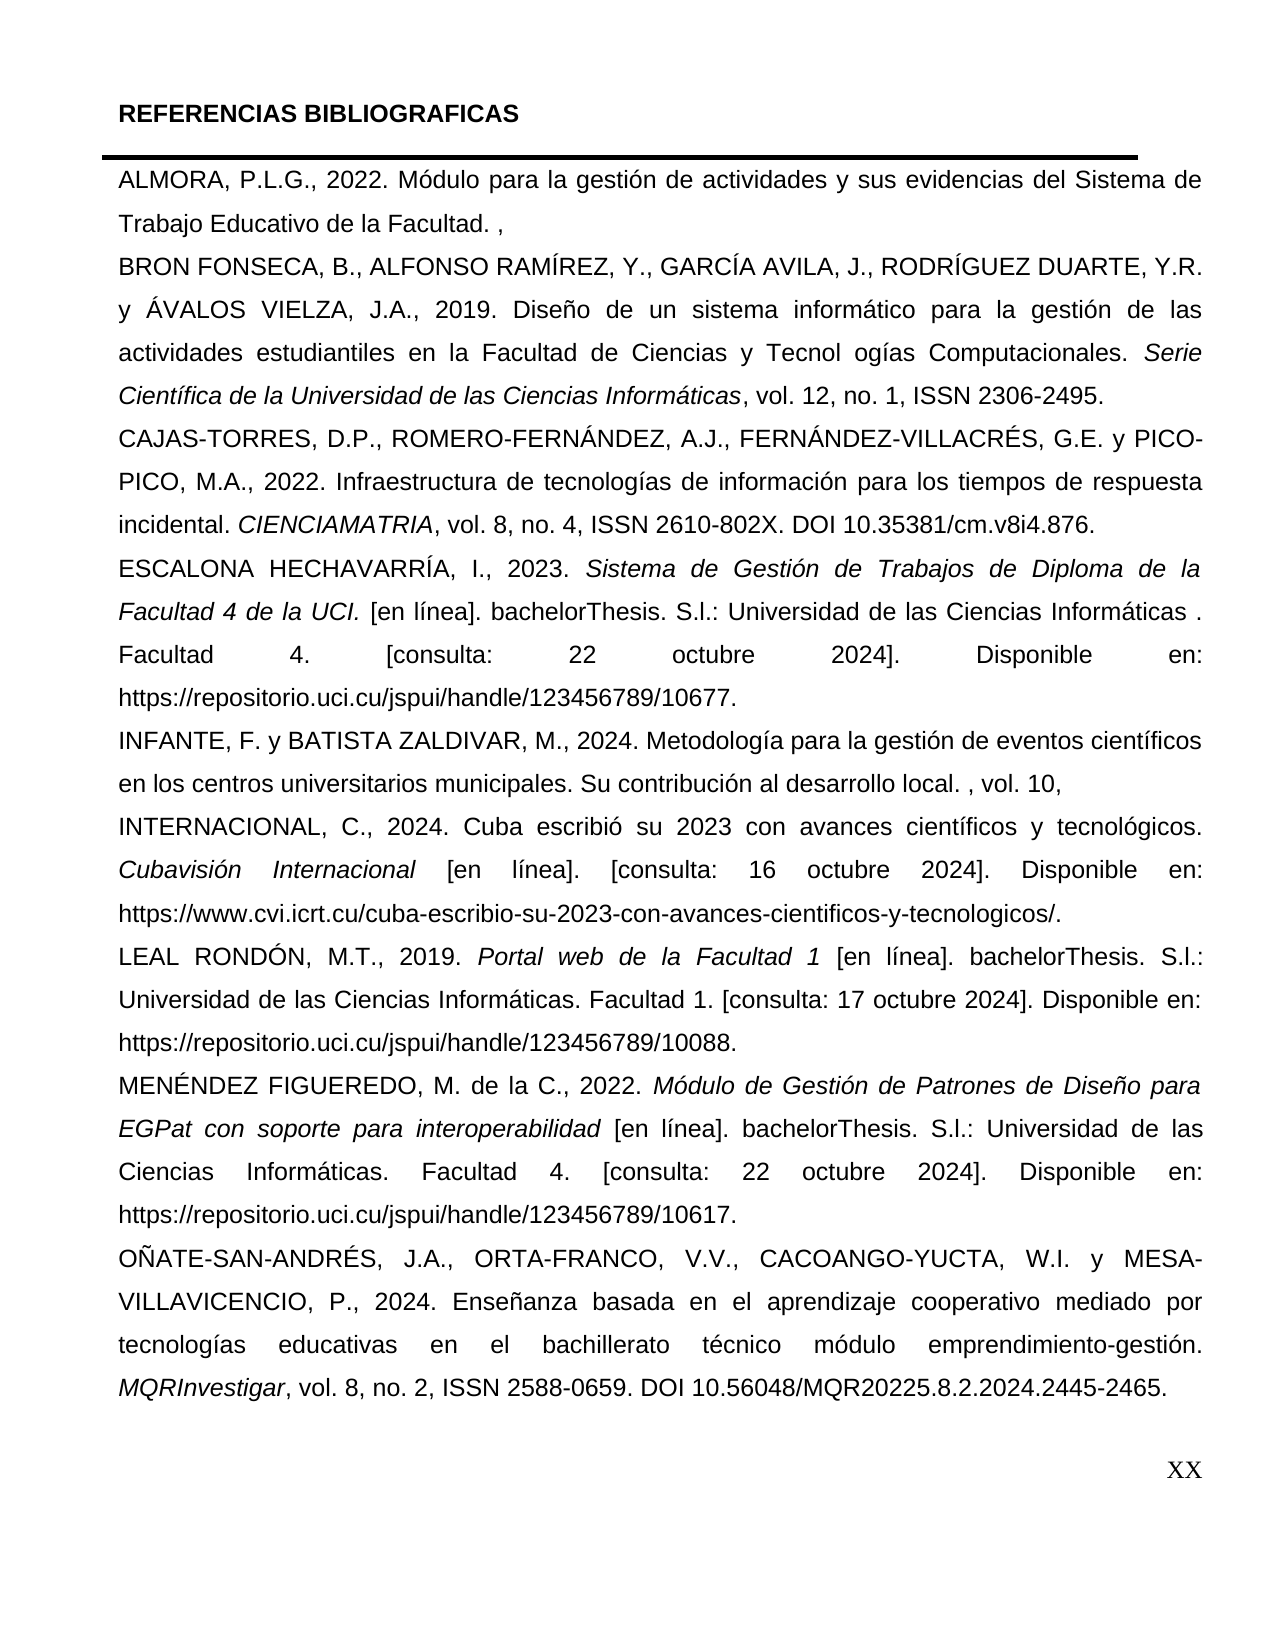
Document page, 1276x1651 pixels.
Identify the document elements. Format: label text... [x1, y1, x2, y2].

text CAJAS-TORRES, D.P., ROMERO-FERNÁNDEZ, A.J., FERNÁNDEZ-VILLACRÉS, G.E. y PICO-PICO, M.A., 2022. Infraestructura de tecnologías de información para los tiempos de respuesta incidental. CIENCIAMATRIA, vol. 8, no. 4, ISSN 2610-802X. DOI 10.35381/cm.v8i4.876. [118, 424, 1204, 539]
subtitle Referencias bibliograficas [118, 99, 1204, 127]
text ESCALONA HECHAVARRÍA, I., 2023. Sistema de Gestión de Trabajos de Diploma de la Facultad 4 de la UCI. [en línea]. bachelorThesis. S.l.: Universidad de las Ciencias Informáticas . Facultad 4. [consulta: 22 octubre 2024]. Disponible en: https://repositorio.uci.cu/jspui/handle/123456789/10677. [118, 553, 1204, 712]
text BRON FONSECA, B., ALFONSO RAMÍREZ, Y., GARCÍA AVILA, J., RODRÍGUEZ DUARTE, Y.R. y ÁVALOS VIELZA, J.A., 2019. Diseño de un sistema informático para la gestión de las actividades estudiantiles en la Facultad de Ciencias y Tecnol ogías Computacionales. Serie Científica de la Universidad de las Ciencias Informáticas, vol. 12, no. 1, ISSN 2306-2495. [118, 252, 1204, 410]
text ALMORA, P.L.G., 2022. Módulo para la gestión de actividades y sus evidencias del Sistema de Trabajo Educativo de la Facultad. , [118, 165, 1204, 237]
text MENÉNDEZ FIGUEREDO, M. de la C., 2022. Módulo de Gestión de Patrones de Diseño para EGPat con soporte para interoperabilidad [en línea]. bachelorThesis. S.l.: Universidad de las Ciencias Informáticas. Facultad 4. [consulta: 22 octubre 2024]. Disponible en: https://repositorio.uci.cu/jspui/handle/123456789/10617. [118, 1071, 1204, 1229]
text INFANTE, F. y BATISTA ZALDIVAR, M., 2024. Metodología para la gestión de eventos científicos en los centros universitarios municipales. Su contribución al desarrollo local. , vol. 10, [118, 726, 1204, 798]
text LEAL RONDÓN, M.T., 2019. Portal web de la Facultad 1 [en línea]. bachelorThesis. S.l.: Universidad de las Ciencias Informáticas. Facultad 1. [consulta: 17 octubre 2024]. Disponible en: https://repositorio.uci.cu/jspui/handle/123456789/10088. [118, 942, 1204, 1057]
text INTERNACIONAL, C., 2024. Cuba escribió su 2023 con avances científicos y tecnológicos. Cubavisión Internacional [en línea]. [consulta: 16 octubre 2024]. Disponible en: https://www.cvi.icrt.cu/cuba-escribio-su-2023-con-avances-cientificos-y-tecnologicos/. [118, 812, 1204, 927]
text OÑATE-SAN-ANDRÉS, J.A., ORTA-FRANCO, V.V., CACOANGO-YUCTA, W.I. y MESA-VILLAVICENCIO, P., 2024. Enseñanza basada en el aprendizaje cooperativo mediado por tecnologías educativas en el bachillerato técnico módulo emprendimiento-gestión. MQRInvestigar, vol. 8, no. 2, ISSN 2588-0659. DOI 10.56048/MQR20225.8.2.2024.2445-2465. [118, 1243, 1204, 1402]
